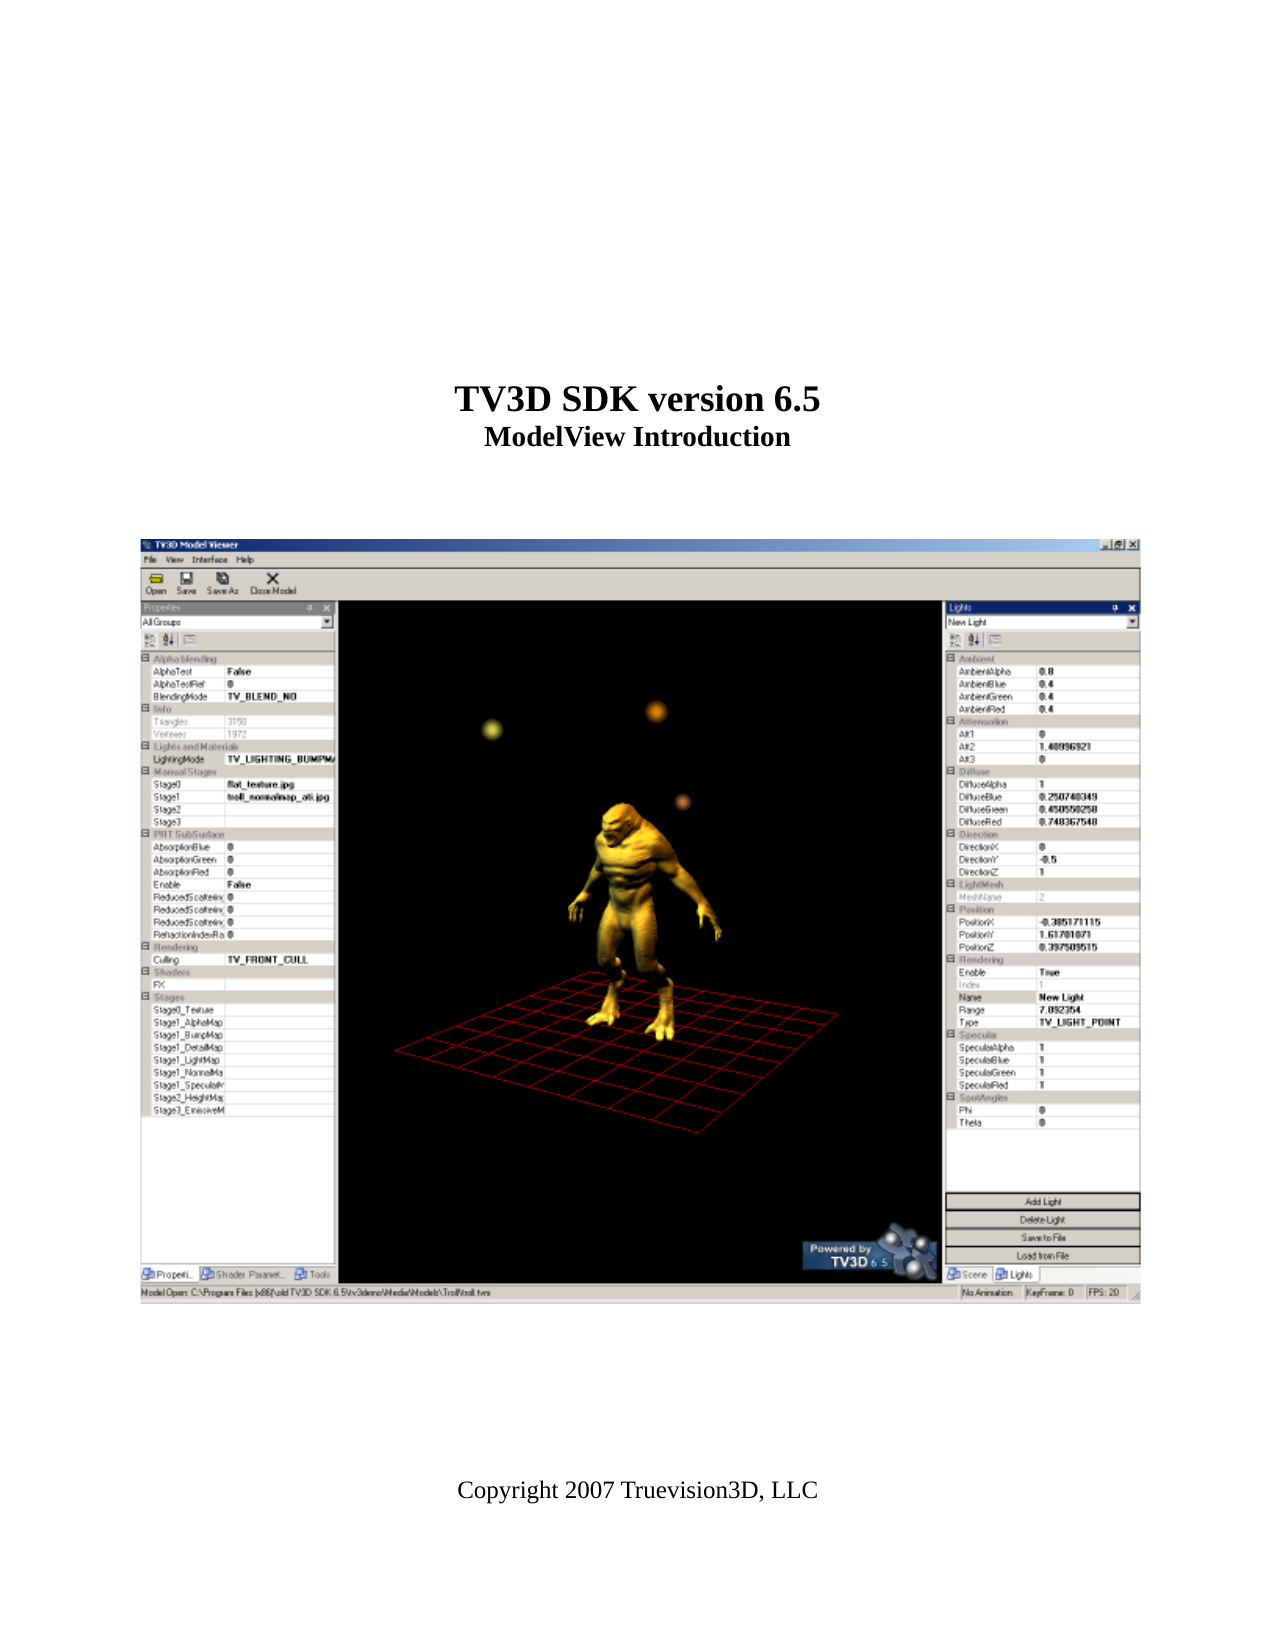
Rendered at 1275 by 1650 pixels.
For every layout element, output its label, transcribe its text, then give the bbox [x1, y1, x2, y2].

picture [140, 539, 1141, 1304]
table_cell Copyright 2007 Truevision3D, LLC [118, 459, 1157, 1531]
table_header TV3D SDK version 6.5 ModelView Introduction [118, 118, 1157, 459]
